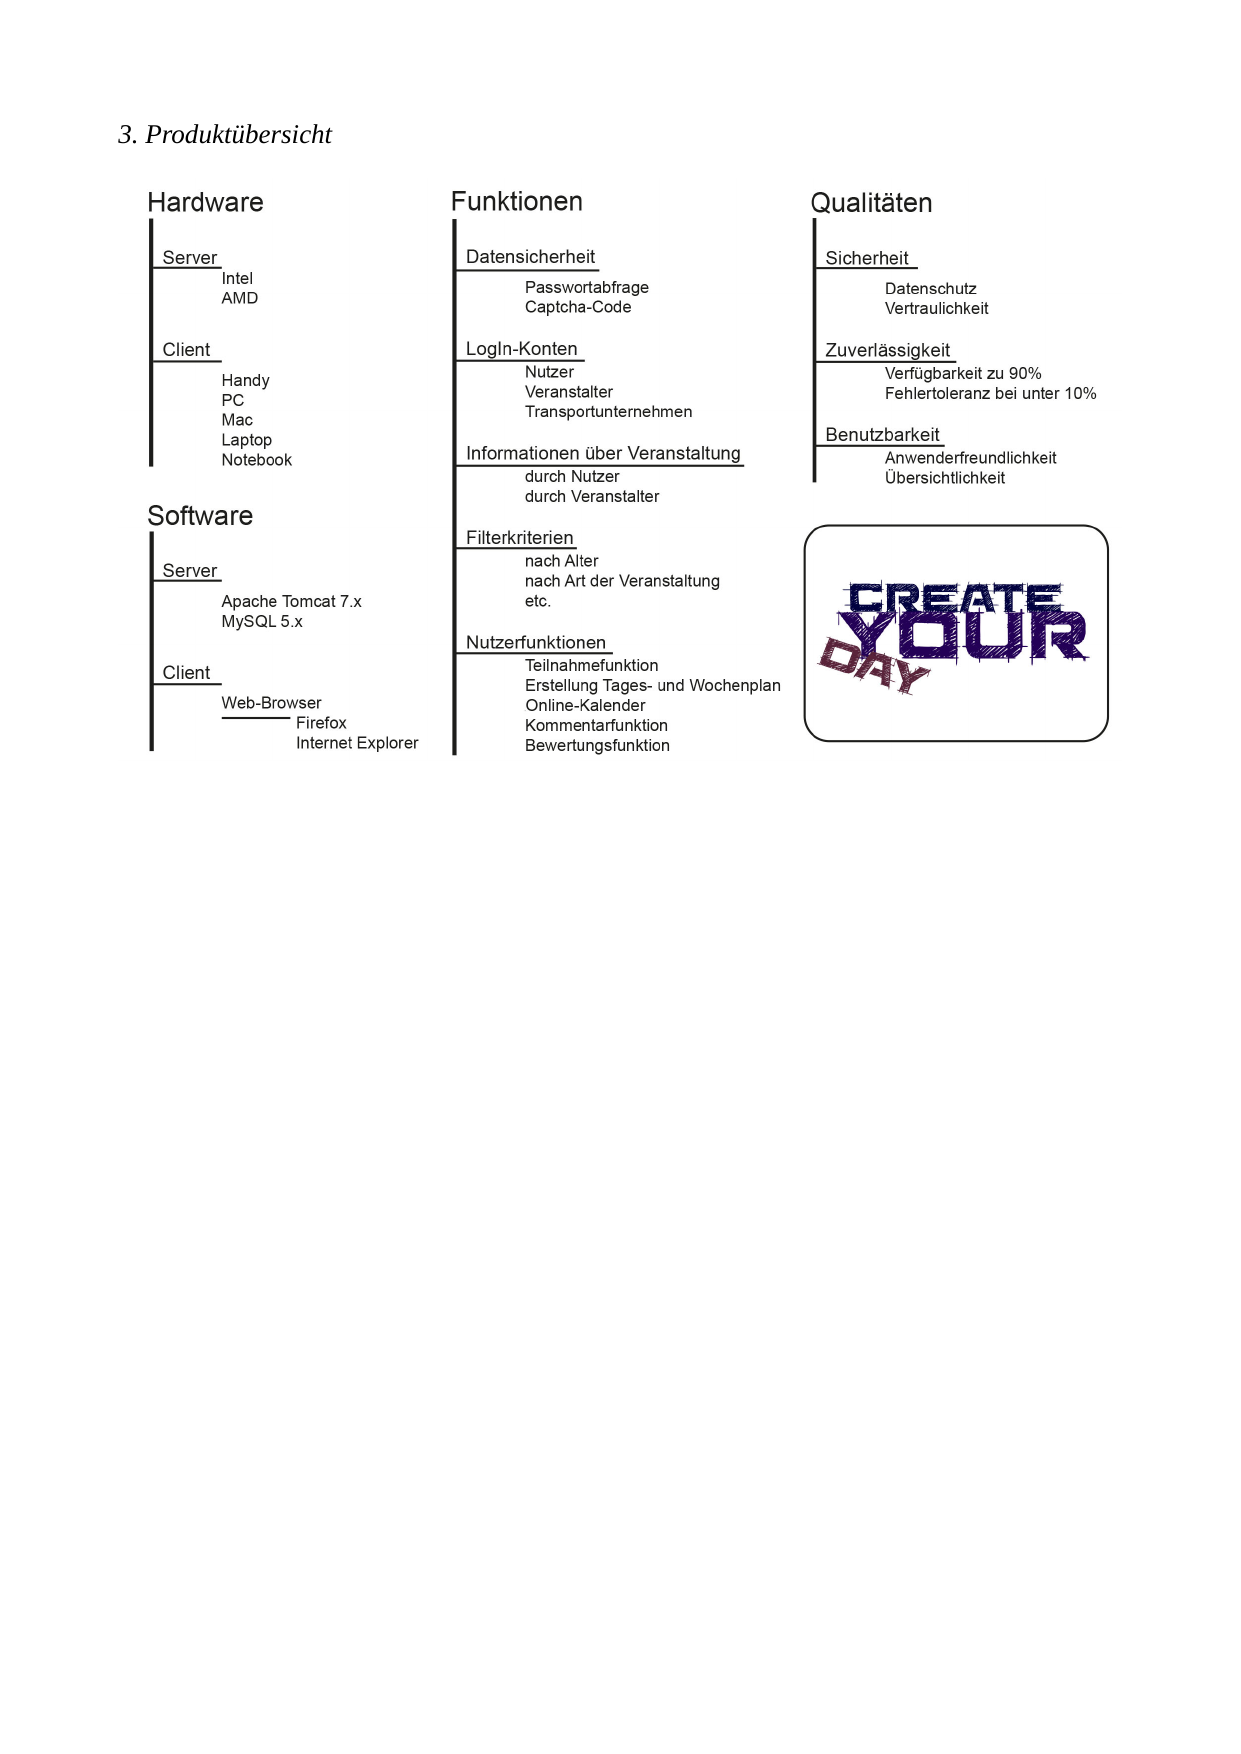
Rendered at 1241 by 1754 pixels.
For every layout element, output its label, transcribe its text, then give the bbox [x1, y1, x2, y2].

text 3. Produktübersicht [118, 118, 1122, 149]
picture [118, 178, 1123, 761]
